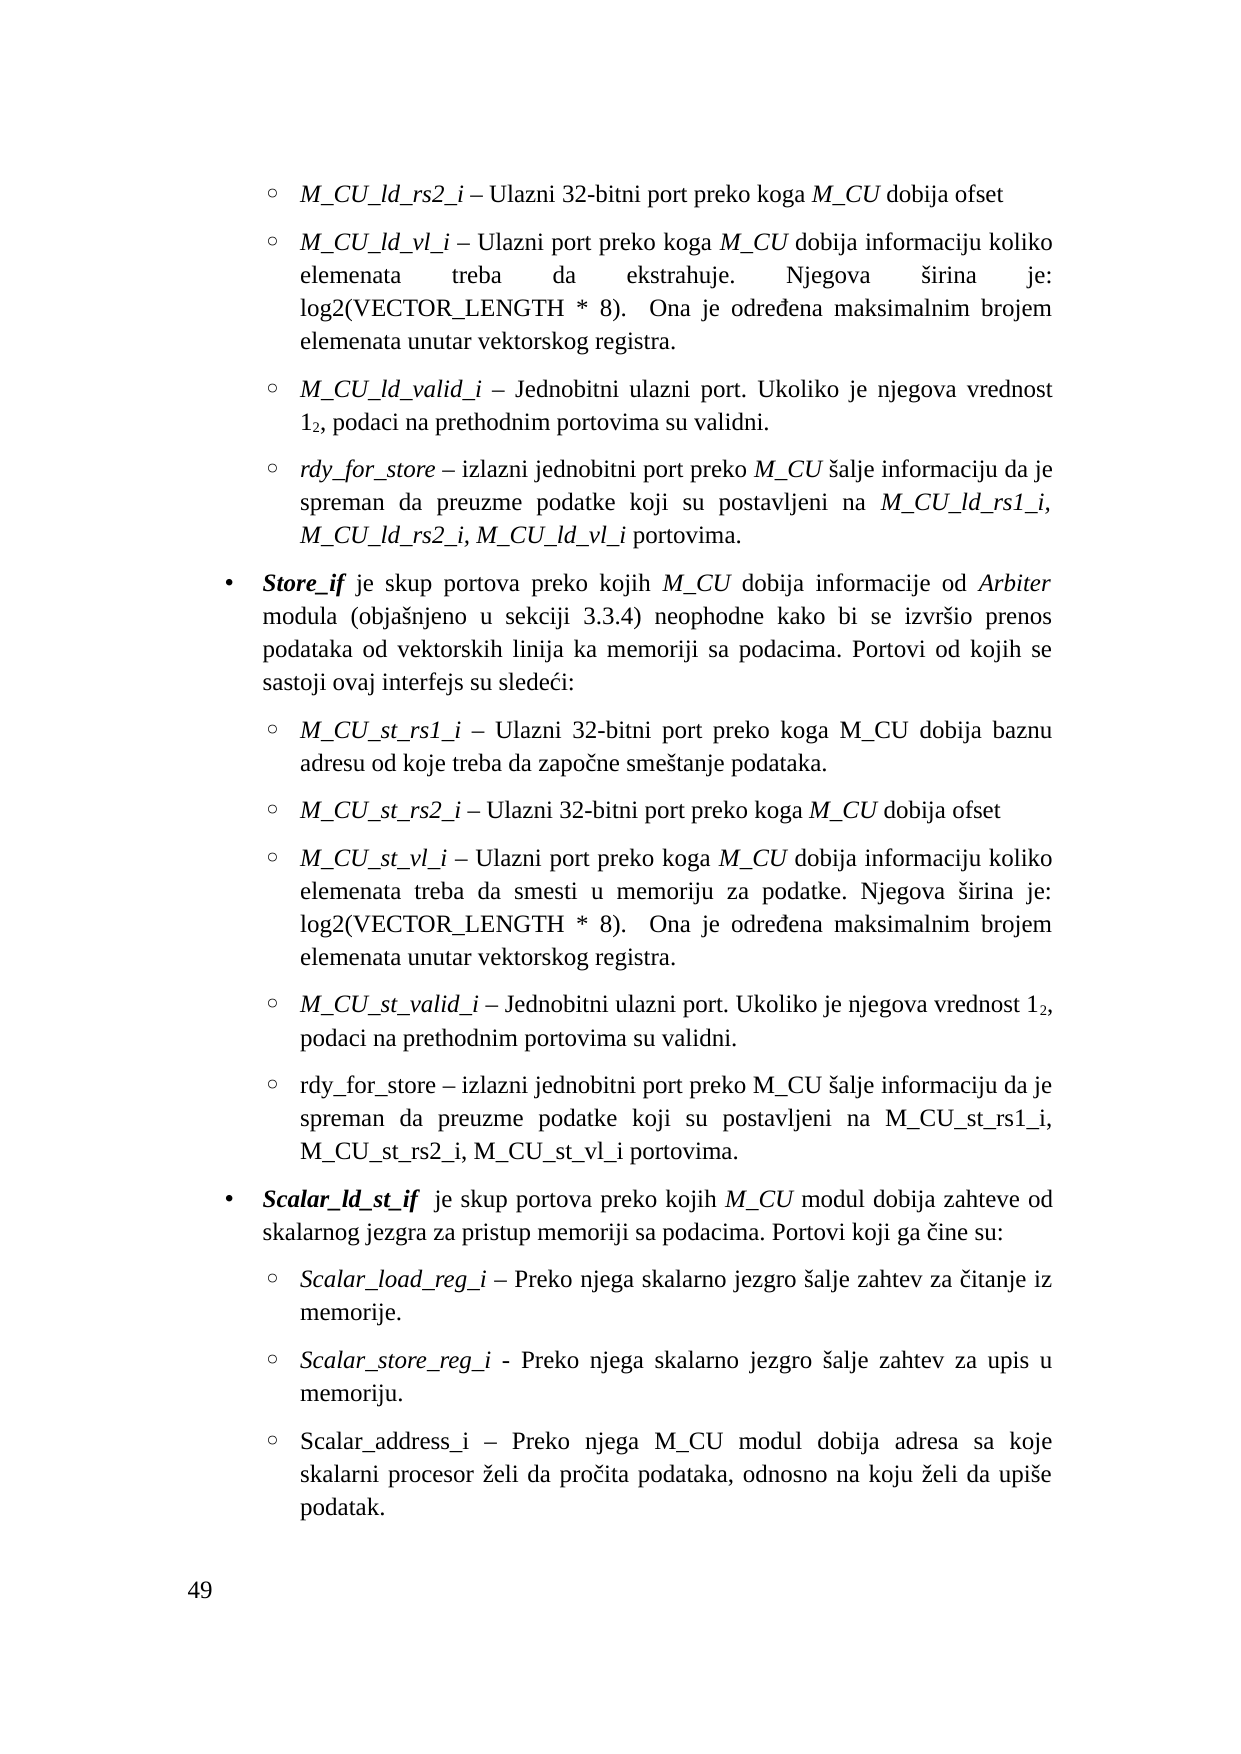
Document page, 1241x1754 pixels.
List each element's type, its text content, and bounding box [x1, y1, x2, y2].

list M_CU_st_vl_i – Ulazni port preko koga M_CU dobija informaciju koliko elemenata treba da smesti u memoriju za podatke. Njegova širina je: log2(VECTOR_LENGTH * 8). Ona je određena maksimalnim brojem elemenata unutar vektorskog registra. [262, 843, 1053, 971]
list Scalar_store_reg_i - Preko njega skalarno jezgro šalje zahtev za upis u memoriju. [262, 1345, 1053, 1407]
list rdy_for_store – izlazni jednobitni port preko M_CU šalje informaciju da je spreman da preuzme podatke koji su postavljeni na M_CU_ld_rs1_i, M_CU_ld_rs2_i, M_CU_ld_vl_i portovima. [262, 454, 1053, 549]
list Scalar_address_i – Preko njega M_CU modul dobija adresa sa koje skalarni procesor želi da pročita podataka, odnosno na koju želi da upiše podatak. [262, 1426, 1053, 1521]
list M_CU_ld_vl_i – Ulazni port preko koga M_CU dobija informaciju koliko elemenata treba da ekstrahuje. Njegova širina je: log2(VECTOR_LENGTH * 8). Ona je određena maksimalnim brojem elemenata unutar vektorskog registra. [262, 227, 1053, 355]
list M_CU_st_rs1_i – Ulazni 32-bitni port preko koga M_CU dobija baznu adresu od koje treba da započne smeštanje podataka. [262, 715, 1053, 776]
list Store_if je skup portova preko kojih M_CU dobija informacije od Arbiter modula (objašnjeno u sekciji 3.3.4) neophodne kako bi se izvršio prenos podataka od vektorskih linija ka memoriji sa podacima. Portovi od kojih se sastoji ovaj interfejs su sledeći: [225, 568, 1053, 696]
list M_CU_st_valid_i – Jednobitni ulazni port. Ukoliko je njegova vrednost 12, podaci na prethodnim portovima su validni. [262, 989, 1053, 1051]
list M_CU_ld_valid_i – Jednobitni ulazni port. Ukoliko je njegova vrednost 12, podaci na prethodnim portovima su validni. [262, 374, 1053, 436]
list Scalar_load_reg_i – Preko njega skalarno jezgro šalje zahtev za čitanje iz memorije. [262, 1264, 1053, 1326]
list Scalar_ld_st_if je skup portova preko kojih M_CU modul dobija zahteve od skalarnog jezgra za pristup memoriji sa podacima. Portovi koji ga čine su: [225, 1184, 1053, 1246]
list rdy_for_store – izlazni jednobitni port preko M_CU šalje informaciju da je spreman da preuzme podatke koji su postavljeni na M_CU_st_rs1_i, M_CU_st_rs2_i, M_CU_st_vl_i portovima. [262, 1070, 1053, 1165]
list M_CU_ld_rs2_i – Ulazni 32-bitni port preko koga M_CU dobija ofset [262, 179, 1053, 208]
list M_CU_st_rs2_i – Ulazni 32-bitni port preko koga M_CU dobija ofset [262, 795, 1053, 824]
